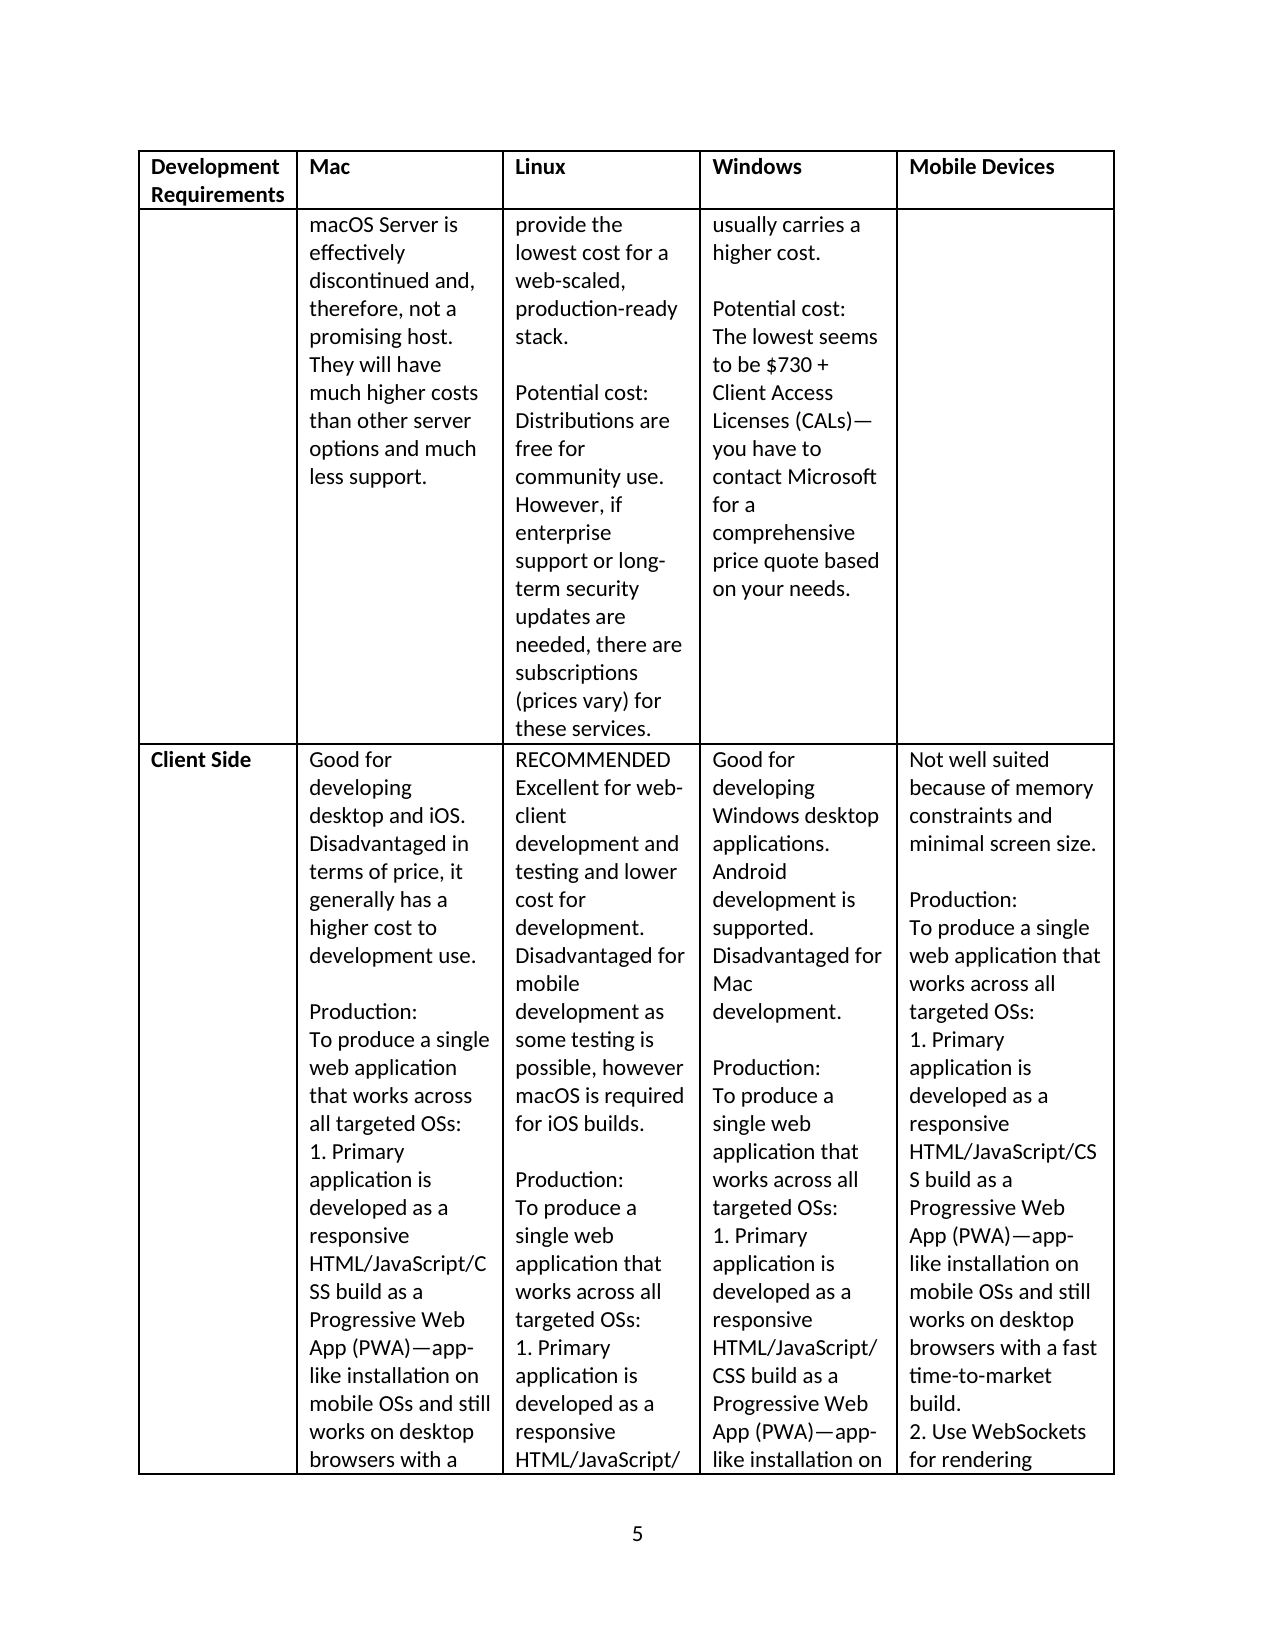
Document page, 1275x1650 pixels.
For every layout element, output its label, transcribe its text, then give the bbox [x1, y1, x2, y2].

table_cell macOS Server is effectively discontinued and, therefore, not a promising host. They will have much higher costs than other server options and much less support. [298, 210, 502, 743]
table_cell [898, 210, 1113, 743]
table_cell Good for developing Windows desktop applications. Android development is supported. Disadvantaged for Mac development. Production: To produce a single web application that works across all targeted OSs: 1. Primary application is developed as a responsive HTML/JavaScript/CSS build as a Progressive Web App (PWA)—app-like installation on [701, 745, 896, 1473]
table_header Mobile Devices [898, 152, 1113, 208]
table_cell Good for developing desktop and iOS. Disadvantaged in terms of price, it generally has a higher cost to development use. Production: To produce a single web application that works across all targeted OSs: 1. Primary application is developed as a responsive HTML/JavaScript/CSS build as a Progressive Web App (PWA)—app-like installation on mobile OSs and still works on desktop browsers with a [298, 745, 502, 1473]
table_cell Not well suited because of memory constraints and minimal screen size. Production: To produce a single web application that works across all targeted OSs: 1. Primary application is developed as a responsive HTML/JavaScript/CSS build as a Progressive Web App (PWA)—app-like installation on mobile OSs and still works on desktop browsers with a fast time-to-market build. 2. Use WebSockets for rendering [898, 745, 1113, 1473]
table_cell Client Side [140, 745, 296, 1473]
table_cell RECOMMENDED Excellent for web-client development and testing and lower cost for development. Disadvantaged for mobile development as some testing is possible, however macOS is required for iOS builds. Production: To produce a single web application that works across all targeted OSs: 1. Primary application is developed as a responsive HTML/JavaScript/ [504, 745, 699, 1473]
table_header Development Requirements [140, 152, 296, 208]
table_cell [140, 210, 296, 743]
table_cell usually carries a higher cost. Potential cost: The lowest seems to be $730 + Client Access Licenses (CALs)—you have to contact Microsoft for a comprehensive price quote based on your needs. [701, 210, 896, 743]
table_cell provide the lowest cost for a web-scaled, production-ready stack. Potential cost: Distributions are free for community use. However, if enterprise support or long-term security updates are needed, there are subscriptions (prices vary) for these services. [504, 210, 699, 743]
table_header Linux [504, 152, 699, 208]
table_header Windows [701, 152, 896, 208]
table_header Mac [298, 152, 502, 208]
